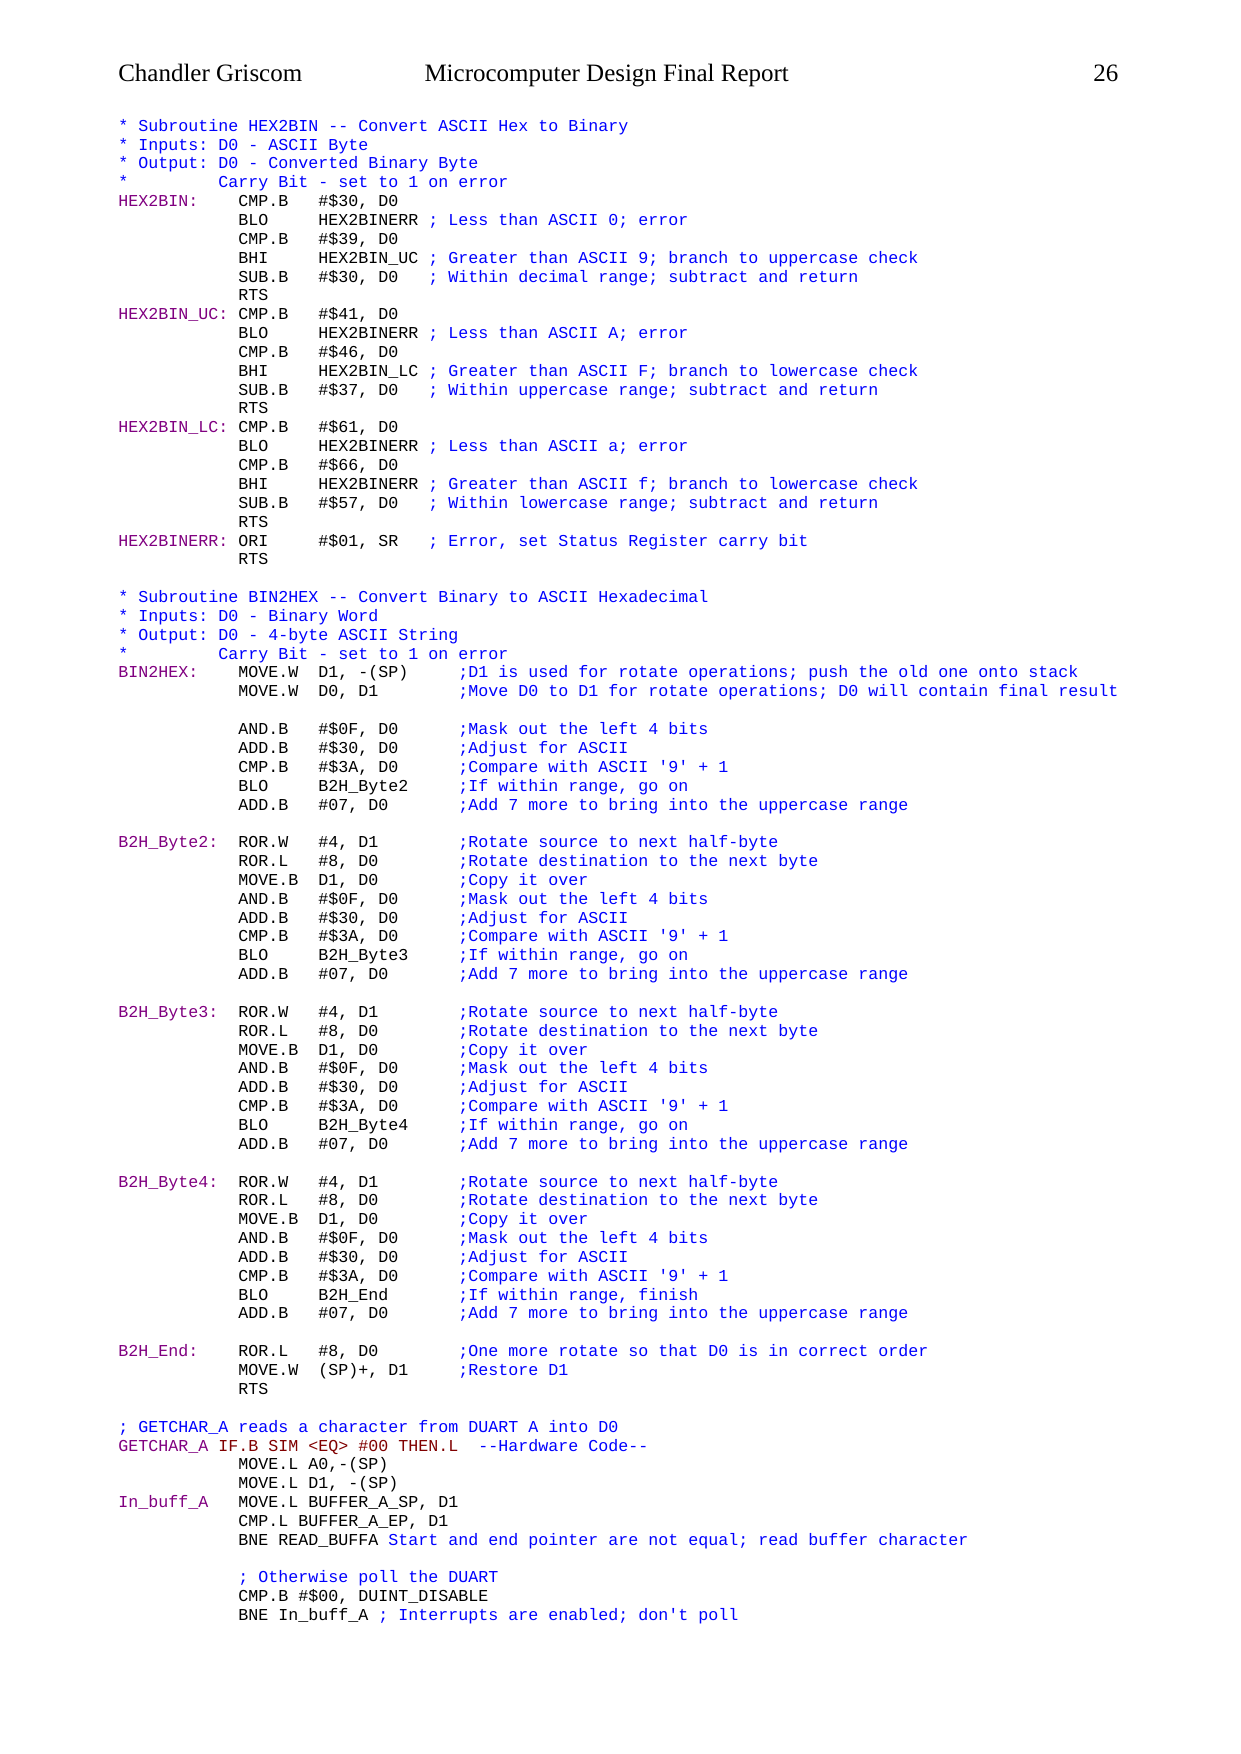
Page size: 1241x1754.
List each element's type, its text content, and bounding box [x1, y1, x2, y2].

text CMP.B #$39, D0 [118, 230, 1122, 249]
text AND.B #$0F, D0 ;Mask out the left 4 bits [118, 890, 1122, 909]
text BLO HEX2BINERR ; Less than ASCII 0; error [118, 212, 1122, 230]
text AND.B #$0F, D0 ;Mask out the left 4 bits [118, 721, 1122, 739]
text MOVE.B D1, D0 ;Copy it over [118, 871, 1122, 890]
text GETCHAR_A IF.B SIM <EQ> #00 THEN.L --Hardware Code-- [118, 1437, 1122, 1456]
text RTS [118, 287, 1122, 306]
text HEX2BIN_UC: CMP.B #$41, D0 [118, 306, 1122, 325]
text B2H_Byte4: ROR.W #4, D1 ;Rotate source to next half-byte [118, 1173, 1122, 1192]
text In_buff_A MOVE.L BUFFER_A_SP, D1 [118, 1494, 1122, 1512]
text ROR.L #8, D0 ;Rotate destination to the next byte [118, 1192, 1122, 1211]
text MOVE.W (SP)+, D1 ;Restore D1 [118, 1362, 1122, 1381]
text * Output: D0 - Converted Binary Byte [118, 155, 1122, 174]
text ADD.B #$30, D0 ;Adjust for ASCII [118, 1248, 1122, 1267]
text BLO B2H_Byte3 ;If within range, go on [118, 947, 1122, 966]
text BHI HEX2BINERR ; Greater than ASCII f; branch to lowercase check [118, 476, 1122, 494]
text ADD.B #07, D0 ;Add 7 more to bring into the uppercase range [118, 1135, 1122, 1154]
text * Carry Bit - set to 1 on error [118, 645, 1122, 664]
text SUB.B #$37, D0 ; Within uppercase range; subtract and return [118, 381, 1122, 400]
text AND.B #$0F, D0 ;Mask out the left 4 bits [118, 1230, 1122, 1248]
text * Subroutine BIN2HEX -- Convert Binary to ASCII Hexadecimal [118, 589, 1122, 607]
text BHI HEX2BIN_UC ; Greater than ASCII 9; branch to uppercase check [118, 249, 1122, 268]
text CMP.B #$46, D0 [118, 343, 1122, 362]
text CMP.L BUFFER_A_EP, D1 [118, 1512, 1122, 1531]
text HEX2BIN: CMP.B #$30, D0 [118, 193, 1122, 212]
text HEX2BINERR: ORI #$01, SR ; Error, set Status Register carry bit [118, 532, 1122, 551]
text CMP.B #$3A, D0 ;Compare with ASCII '9' + 1 [118, 758, 1122, 777]
text MOVE.B D1, D0 ;Copy it over [118, 1041, 1122, 1060]
text CMP.B #$66, D0 [118, 457, 1122, 476]
text CMP.B #$3A, D0 ;Compare with ASCII '9' + 1 [118, 1267, 1122, 1286]
text BLO B2H_Byte2 ;If within range, go on [118, 777, 1122, 796]
text HEX2BIN_LC: CMP.B #$61, D0 [118, 419, 1122, 438]
text AND.B #$0F, D0 ;Mask out the left 4 bits [118, 1060, 1122, 1079]
text ADD.B #07, D0 ;Add 7 more to bring into the uppercase range [118, 1305, 1122, 1324]
text BLO B2H_Byte4 ;If within range, go on [118, 1117, 1122, 1135]
text CMP.B #$00, DUINT_DISABLE [118, 1588, 1122, 1607]
text RTS [118, 551, 1122, 570]
text ; GETCHAR_A reads a character from DUART A into D0 [118, 1418, 1122, 1437]
text ADD.B #$30, D0 ;Adjust for ASCII [118, 739, 1122, 758]
text BLO B2H_End ;If within range, finish [118, 1286, 1122, 1305]
text CMP.B #$3A, D0 ;Compare with ASCII '9' + 1 [118, 928, 1122, 947]
text MOVE.L A0,-(SP) [118, 1456, 1122, 1475]
text ADD.B #07, D0 ;Add 7 more to bring into the uppercase range [118, 796, 1122, 815]
text CMP.B #$3A, D0 ;Compare with ASCII '9' + 1 [118, 1098, 1122, 1117]
text RTS [118, 400, 1122, 419]
text * Subroutine HEX2BIN -- Convert ASCII Hex to Binary [118, 117, 1122, 136]
text B2H_Byte3: ROR.W #4, D1 ;Rotate source to next half-byte [118, 1003, 1122, 1022]
text ROR.L #8, D0 ;Rotate destination to the next byte [118, 853, 1122, 871]
text SUB.B #$30, D0 ; Within decimal range; subtract and return [118, 268, 1122, 287]
text RTS [118, 513, 1122, 532]
text MOVE.B D1, D0 ;Copy it over [118, 1211, 1122, 1230]
text BLO HEX2BINERR ; Less than ASCII a; error [118, 438, 1122, 457]
text * Carry Bit - set to 1 on error [118, 174, 1122, 193]
text * Inputs: D0 - Binary Word [118, 607, 1122, 626]
text BNE In_buff_A ; Interrupts are enabled; don't poll [118, 1607, 1122, 1626]
text ROR.L #8, D0 ;Rotate destination to the next byte [118, 1022, 1122, 1041]
text BNE READ_BUFFA Start and end pointer are not equal; read buffer character [118, 1531, 1122, 1550]
text SUB.B #$57, D0 ; Within lowercase range; subtract and return [118, 494, 1122, 513]
text ADD.B #07, D0 ;Add 7 more to bring into the uppercase range [118, 966, 1122, 984]
text ; Otherwise poll the DUART [118, 1569, 1122, 1588]
text MOVE.W D0, D1 ;Move D0 to D1 for rotate operations; D0 will contain final result [118, 683, 1122, 702]
text B2H_End: ROR.L #8, D0 ;One more rotate so that D0 is in correct order [118, 1343, 1122, 1362]
text RTS [118, 1381, 1122, 1399]
text BLO HEX2BINERR ; Less than ASCII A; error [118, 325, 1122, 343]
text * Inputs: D0 - ASCII Byte [118, 136, 1122, 155]
text B2H_Byte2: ROR.W #4, D1 ;Rotate source to next half-byte [118, 834, 1122, 853]
text BIN2HEX: MOVE.W D1, -(SP) ;D1 is used for rotate operations; push the old one onto stack [118, 664, 1122, 683]
text ADD.B #$30, D0 ;Adjust for ASCII [118, 1079, 1122, 1098]
text ADD.B #$30, D0 ;Adjust for ASCII [118, 909, 1122, 928]
text BHI HEX2BIN_LC ; Greater than ASCII F; branch to lowercase check [118, 362, 1122, 381]
text MOVE.L D1, -(SP) [118, 1475, 1122, 1494]
text * Output: D0 - 4-byte ASCII String [118, 626, 1122, 645]
